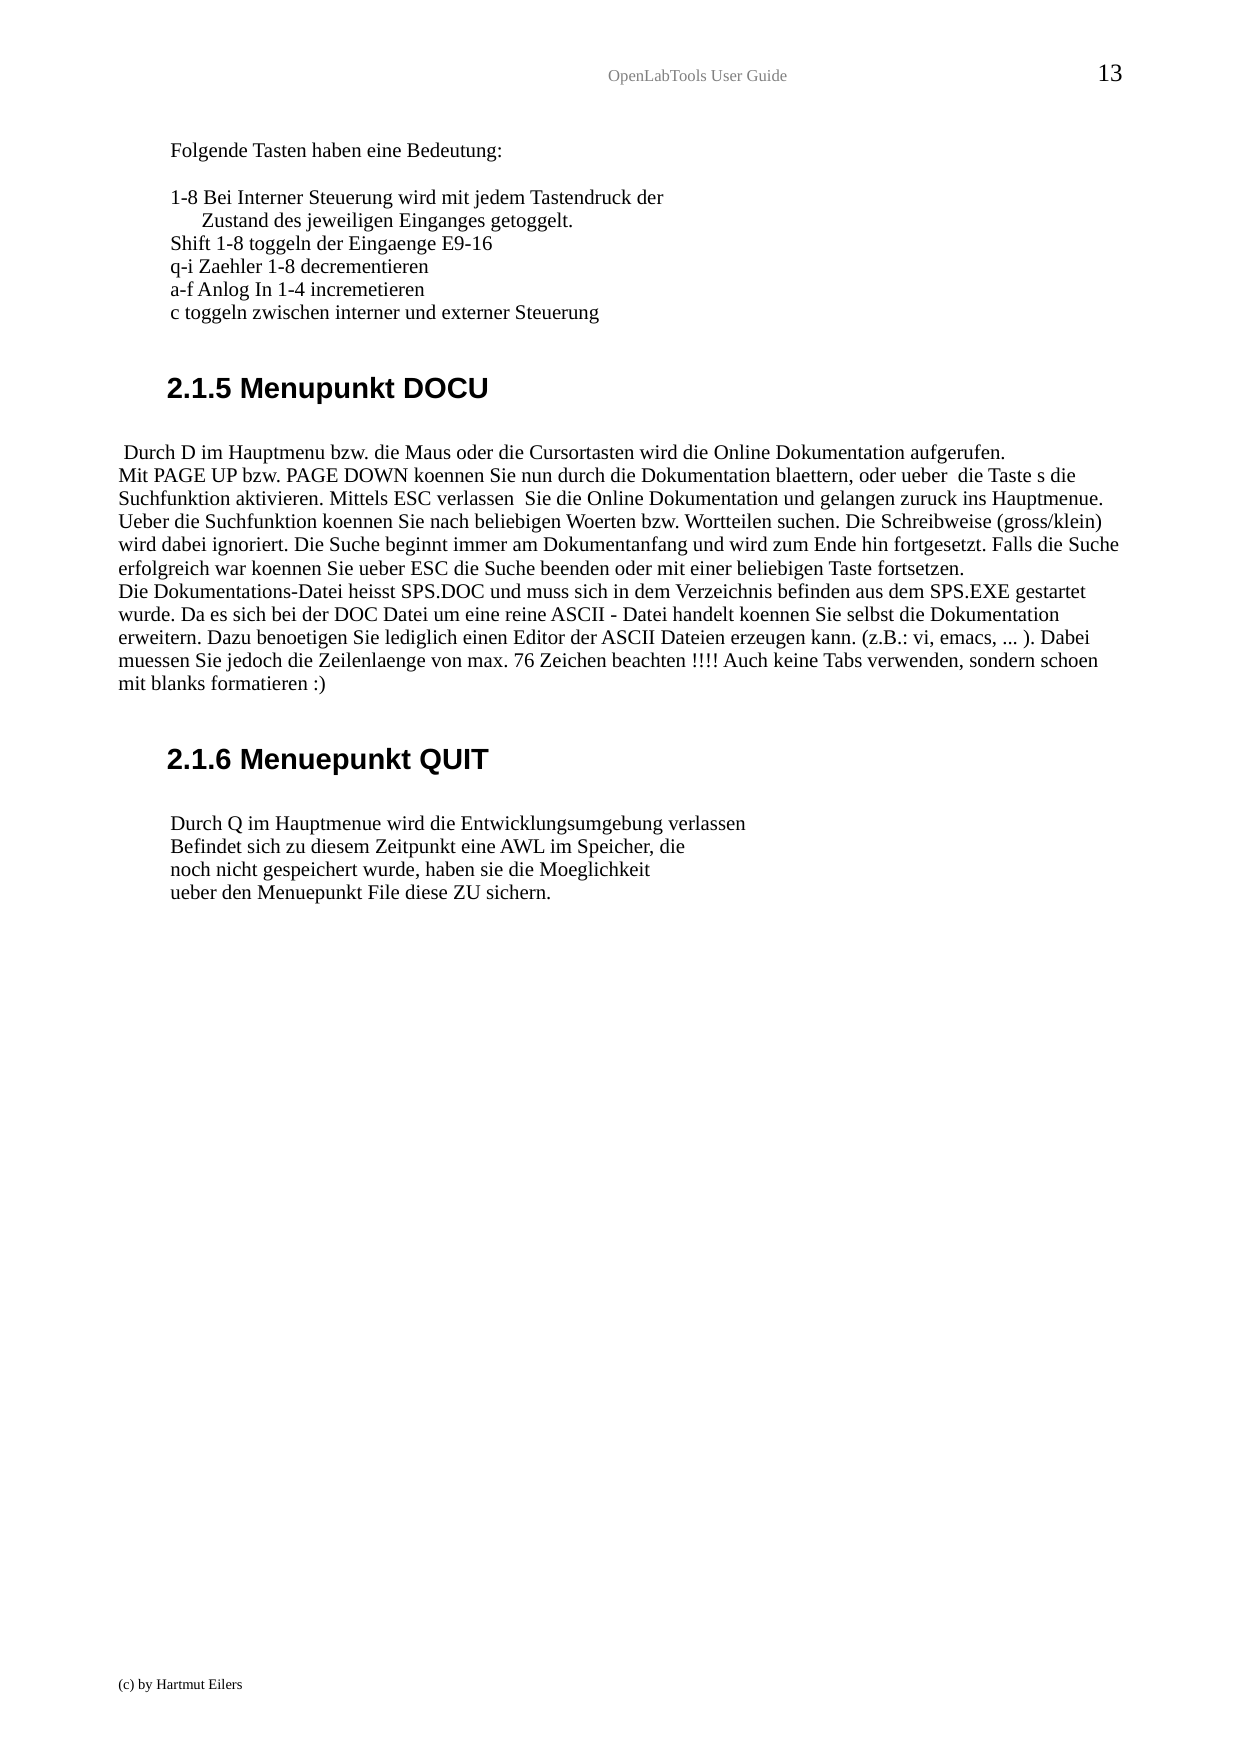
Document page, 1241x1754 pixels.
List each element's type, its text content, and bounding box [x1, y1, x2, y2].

text Durch Q im Hauptmenue wird die Entwicklungsumgebung verlassen [118, 811, 1122, 834]
text q-i Zaehler 1-8 decrementieren [118, 255, 1122, 278]
text noch nicht gespeichert wurde, haben sie die Moeglichkeit [118, 858, 1122, 881]
text 1-8 Bei Interner Steuerung wird mit jedem Tastendruck der [118, 186, 1122, 209]
text c toggeln zwischen interner und externer Steuerung [118, 301, 1122, 324]
subtitle 2.1.5 Menupunkt DOCU [118, 372, 1122, 405]
text Shift 1-8 toggeln der Eingaenge E9-16 [118, 232, 1122, 255]
text Folgende Tasten haben eine Bedeutung: [118, 139, 1122, 162]
text Durch D im Hauptmenu bzw. die Maus oder die Cursortasten wird die Online Dokumentation aufgerufen. Mit PAGE UP bzw. PAGE DOWN koennen Sie nun durch die Dokumentation blaettern, oder ueber die Taste s die Suchfunktion aktivieren. Mittels ESC verlassen Sie die Online Dokumentation und gelangen zuruck ins Hauptmenue. Ueber die Suchfunktion koennen Sie nach beliebigen Woerten bzw. Wortteilen suchen. Die Schreibweise (gross/klein) wird dabei ignoriert. Die Suche beginnt immer am Dokumentanfang und wird zum Ende hin fortgesetzt. Falls die Suche erfolgreich war koennen Sie ueber ESC die Suche beenden oder mit einer beliebigen Taste fortsetzen. [118, 441, 1122, 579]
text a-f Anlog In 1-4 incremetieren [118, 278, 1122, 301]
text Zustand des jeweiligen Einganges getoggelt. [118, 209, 1122, 232]
subtitle 2.1.6 Menuepunkt QUIT [118, 743, 1122, 776]
text Befindet sich zu diesem Zeitpunkt eine AWL im Speicher, die [118, 834, 1122, 858]
text Die Dokumentations-Datei heisst SPS.DOC und muss sich in dem Verzeichnis befinden aus dem SPS.EXE gestartet wurde. Da es sich bei der DOC Datei um eine reine ASCII - Datei handelt koennen Sie selbst die Dokumentation erweitern. Dazu benoetigen Sie lediglich einen Editor der ASCII Dateien erzeugen kann. (z.B.: vi, emacs, ... ). Dabei muessen Sie jedoch die Zeilenlaenge von max. 76 Zeichen beachten !!!! Auch keine Tabs verwenden, sondern schoen mit blanks formatieren :) [118, 579, 1122, 695]
text ueber den Menuepunkt File diese ZU sichern. [118, 881, 1122, 904]
